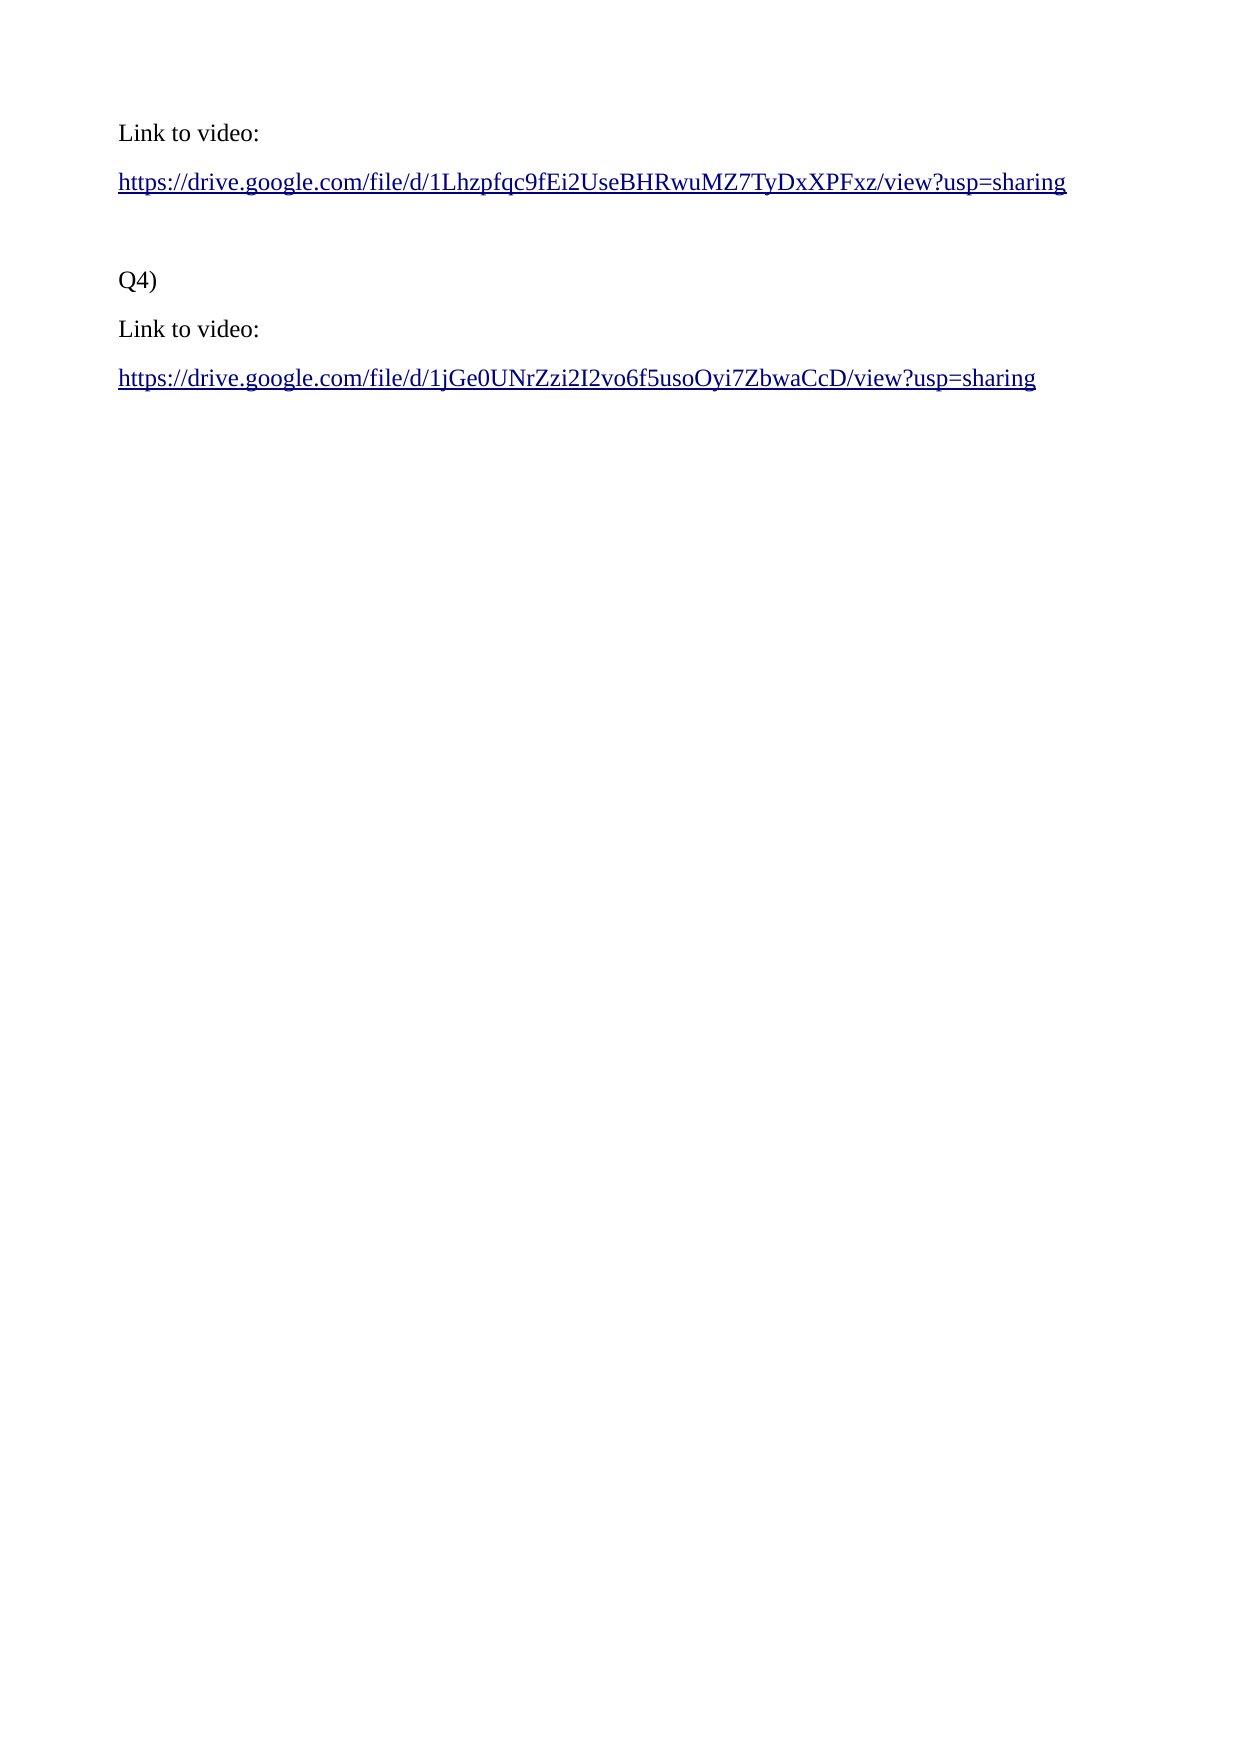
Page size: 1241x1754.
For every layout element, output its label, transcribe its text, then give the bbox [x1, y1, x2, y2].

text https://drive.google.com/file/d/1jGe0UNrZzi2I2vo6f5usoOyi7ZbwaCcD/view?usp=sharing [118, 363, 1122, 392]
text Q4) [118, 265, 1122, 294]
text https://drive.google.com/file/d/1Lhzpfqc9fEi2UseBHRwuMZ7TyDxXPFxz/view?usp=sharing [118, 167, 1122, 196]
text Link to video: [118, 314, 1122, 343]
text Link to video: [118, 118, 1122, 147]
